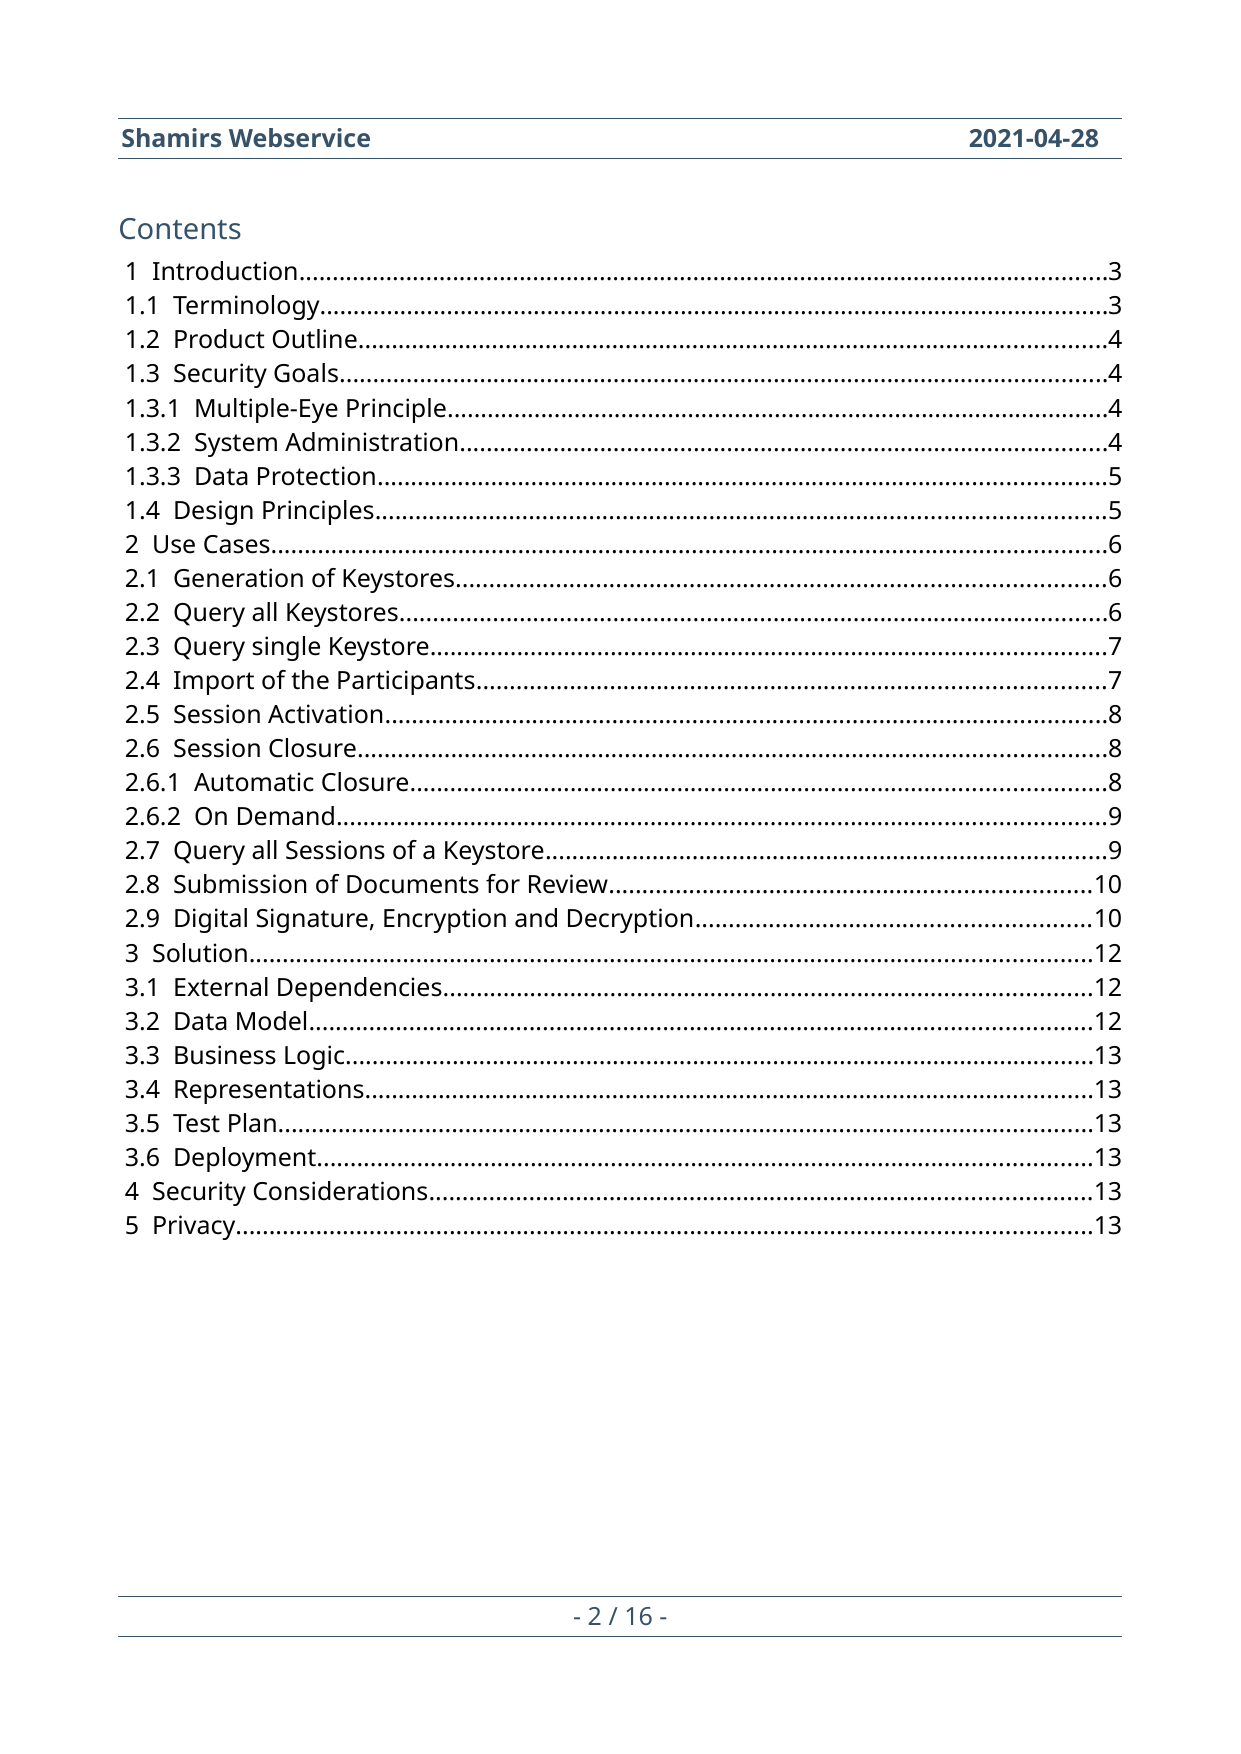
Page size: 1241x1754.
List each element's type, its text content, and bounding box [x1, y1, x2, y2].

text 4 Security Considerations 13 [118, 1174, 1122, 1208]
text 3 Solution 12 [118, 935, 1122, 969]
text 5 Privacy 13 [118, 1208, 1122, 1242]
text 1.3.3 Data Protection 5 [118, 458, 1122, 492]
text 2.5 Session Activation 8 [118, 697, 1122, 731]
text 2.8 Submission of Documents for Review 10 [118, 867, 1122, 901]
text 2.6.1 Automatic Closure 8 [118, 765, 1122, 799]
text 1.4 Design Principles 5 [118, 492, 1122, 526]
text 1.3.2 System Administration 4 [118, 424, 1122, 458]
text 3.1 External Dependencies 12 [118, 969, 1122, 1003]
text 2.6.2 On Demand 9 [118, 799, 1122, 833]
text 1.3.1 Multiple-Eye Principle 4 [118, 390, 1122, 424]
text 2.1 Generation of Keystores 6 [118, 561, 1122, 594]
text 1.1 Terminology 3 [118, 288, 1122, 322]
text 2.9 Digital Signature, Encryption and Decryption 10 [118, 901, 1122, 935]
text 2.2 Query all Keystores 6 [118, 594, 1122, 629]
text 3.3 Business Logic 13 [118, 1037, 1122, 1071]
text 2 Use Cases 6 [118, 526, 1122, 561]
text 3.5 Test Plan 13 [118, 1106, 1122, 1139]
text 1 Introduction 3 [118, 254, 1122, 288]
subtitle Contents [118, 208, 1122, 248]
text 2.3 Query single Keystore 7 [118, 629, 1122, 663]
text 2.7 Query all Sessions of a Keystore 9 [118, 833, 1122, 867]
text 1.2 Product Outline 4 [118, 322, 1122, 356]
text 1.3 Security Goals 4 [118, 356, 1122, 390]
text 3.4 Representations 13 [118, 1071, 1122, 1106]
text 2.4 Import of the Participants 7 [118, 663, 1122, 697]
text 3.6 Deployment 13 [118, 1139, 1122, 1174]
text 3.2 Data Model 12 [118, 1003, 1122, 1037]
text 2.6 Session Closure 8 [118, 731, 1122, 765]
